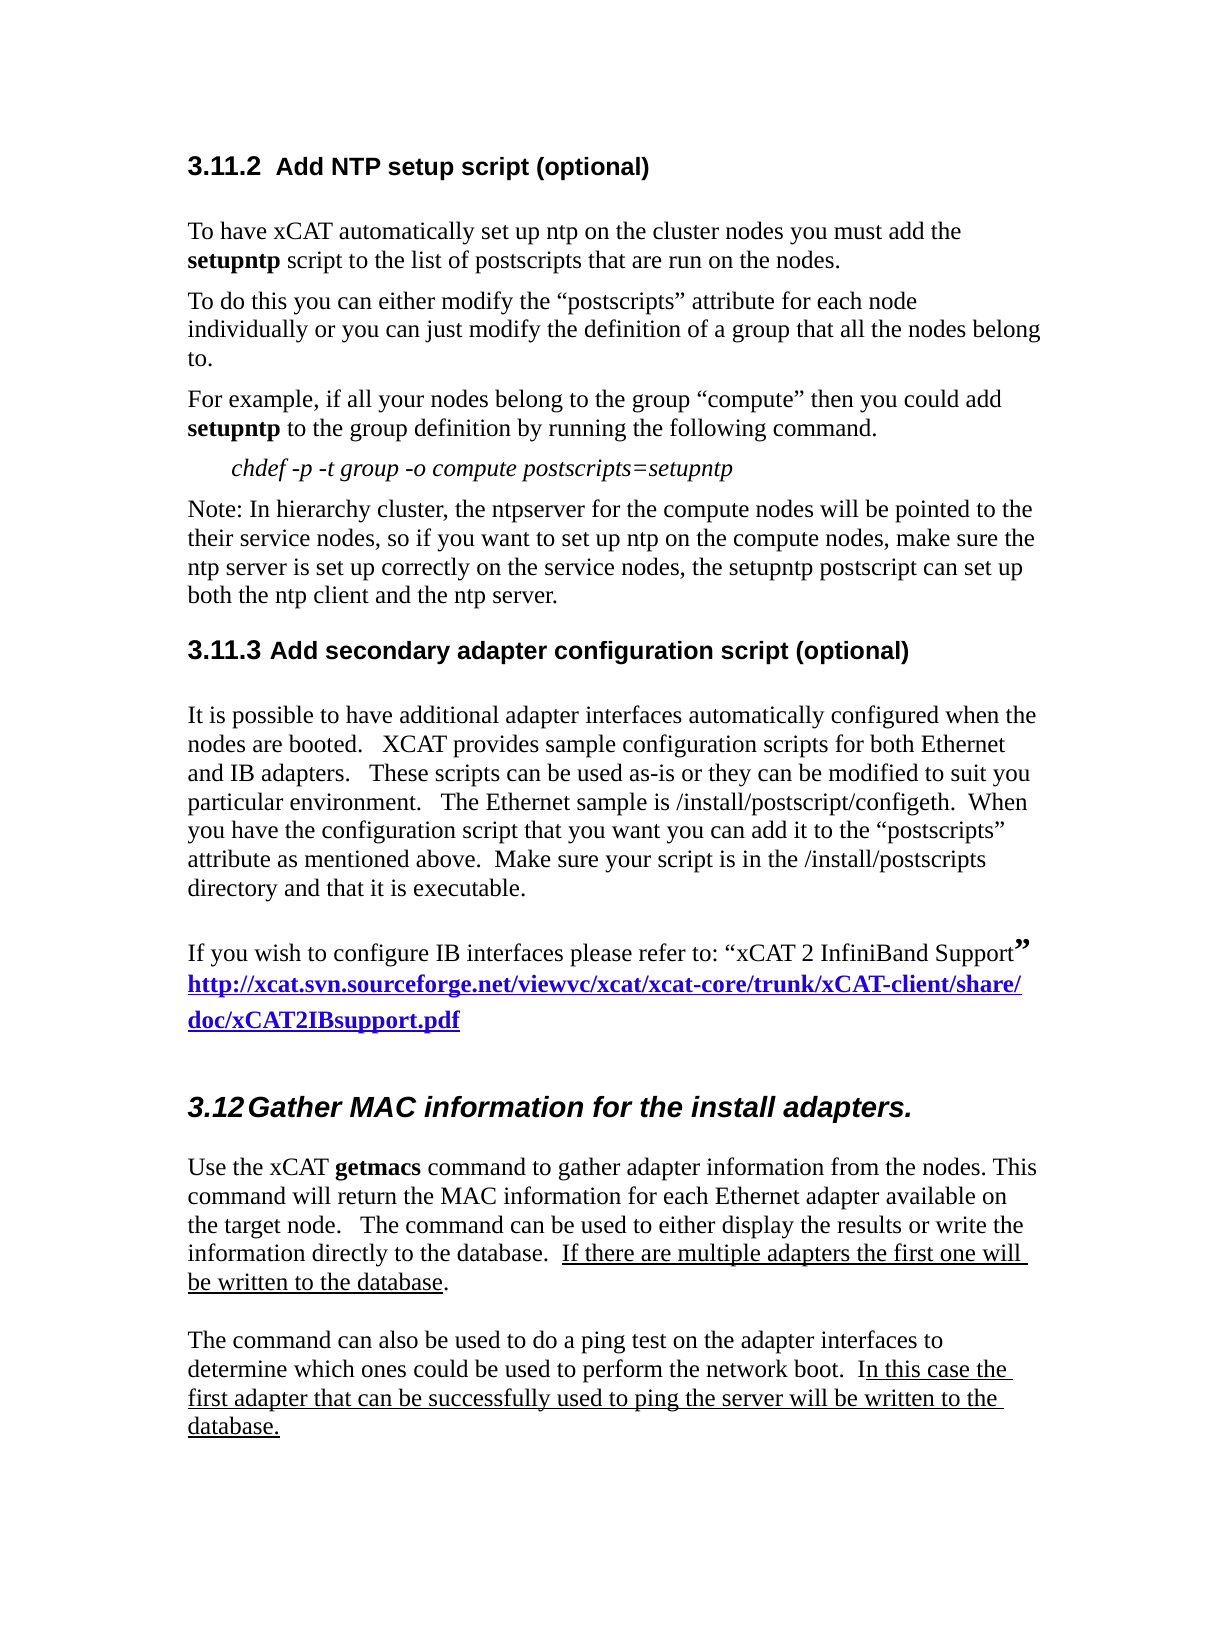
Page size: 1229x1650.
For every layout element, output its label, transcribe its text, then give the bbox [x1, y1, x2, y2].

text It is possible to have additional adapter interfaces automatically configured when the nodes are booted. XCAT provides sample configuration scripts for both Ethernet and IB adapters. These scripts can be used as-is or they can be modified to suit you particular environment. The Ethernet sample is /install/postscript/configeth. When you have the configuration script that you want you can add it to the “postscripts” attribute as mentioned above. Make sure your script is in the /install/postscripts directory and that it is executable. [187, 700, 1041, 902]
text The command can also be used to do a ping test on the adapter interfaces to determine which ones could be used to perform the network boot. In this case the first adapter that can be successfully used to ping the server will be written to the database. [187, 1325, 1041, 1440]
text To have xCAT automatically set up ntp on the cluster nodes you must add the setupntp script to the list of postscripts that are run on the nodes. [187, 216, 1041, 274]
text Use the xCAT getmacs command to gather adapter information from the nodes. This command will return the MAC information for each Ethernet adapter available on the target node. The command can be used to either display the results or write the information directly to the database. If there are multiple adapters the first one will be written to the database. [187, 1152, 1041, 1296]
text For example, if all your nodes belong to the group “compute” then you could add setupntp to the group definition by running the following command. [187, 384, 1041, 441]
subtitle Add NTP setup script (optional) [187, 150, 1041, 181]
subtitle Gather MAC information for the install adapters. [187, 1089, 1041, 1123]
text Note: In hierarchy cluster, the ntpserver for the compute nodes will be pointed to the their service nodes, so if you want to set up ntp on the compute nodes, make sure the ntp server is set up correctly on the service nodes, the setupntp postscript can set up both the ntp client and the ntp server. [187, 494, 1041, 609]
text chdef -p -t group -o compute postscripts=setupntp [187, 453, 1041, 482]
text If you wish to configure IB interfaces please refer to: “xCAT 2 InfiniBand Support” http://xcat.svn.sourceforge.net/viewvc/xcat/xcat-core/trunk/xCAT-client/share/doc/xCAT2IBsupport.pdf [187, 930, 1041, 1036]
subtitle Add secondary adapter configuration script (optional) [187, 634, 1041, 665]
text To do this you can either modify the “postscripts” attribute for each node individually or you can just modify the definition of a group that all the nodes belong to. [187, 286, 1041, 372]
